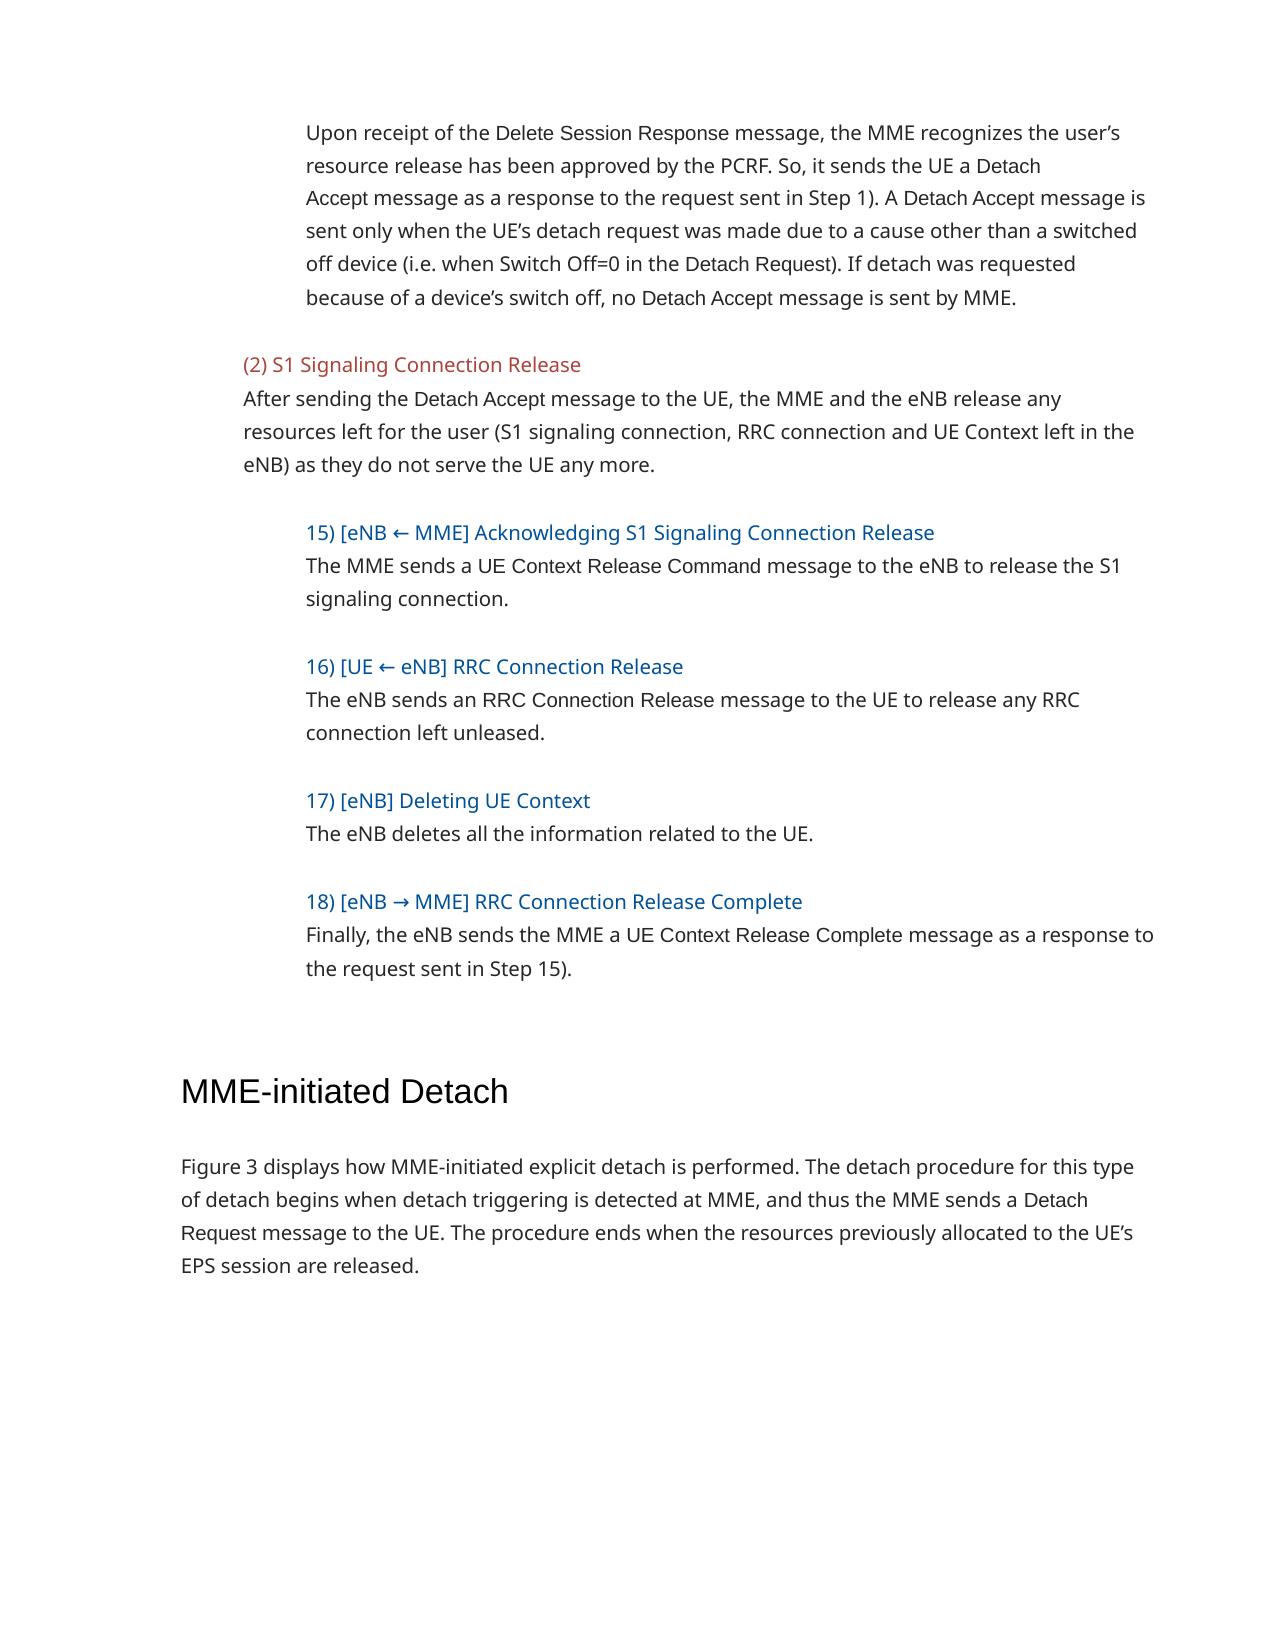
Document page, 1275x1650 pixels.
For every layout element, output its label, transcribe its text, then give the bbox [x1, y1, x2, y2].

text The eNB sends an RRC Connection Release message to the UE to release any RRC connection left unleased. [306, 686, 1157, 747]
text After sending the Detach Accept message to the UE, the MME and the eNB release any resources left for the user (S1 signaling connection, RRC connection and UE Context left in the eNB) as they do not serve the UE any more. [243, 384, 1157, 478]
text The MME sends a UE Context Release Command message to the eNB to release the S1 signaling connection. [306, 552, 1157, 613]
text 16) [UE ← eNB] RRC Connection Release [306, 653, 1157, 680]
text MME-initiated Detach [181, 1071, 1157, 1111]
text Figure 3 displays how MME-initiated explicit detach is performed. The detach procedure for this type of detach begins when detach triggering is detected at MME, and thus the MME sends a Detach Request message to the UE. The procedure ends when the resources previously allocated to the UE’s EPS session are released. [181, 1153, 1157, 1279]
text 18) [eNB → MME] RRC Connection Release Complete [306, 888, 1157, 915]
text 17) [eNB] Deleting UE Context [306, 787, 1157, 814]
text The eNB deletes all the information related to the UE. [306, 820, 1157, 848]
text Upon receipt of the Delete Session Response message, the MME recognizes the user’s resource release has been approved by the PCRF. So, it sends the UE a Detach Accept message as a response to the request sent in Step 1). A Detach Accept message is sent only when the UE’s detach request was made due to a cause other than a switched off device (i.e. when Switch Off=0 in the Detach Request). If detach was requested because of a device’s switch off, no Detach Accept message is sent by MME. [306, 118, 1157, 311]
text 15) [eNB ← MME] Acknowledging S1 Signaling Connection Release [306, 518, 1157, 546]
text Finally, the eNB sends the MME a UE Context Release Complete message as a response to the request sent in Step 15). [306, 921, 1157, 982]
text (2) S1 Signaling Connection Release [243, 351, 1157, 379]
